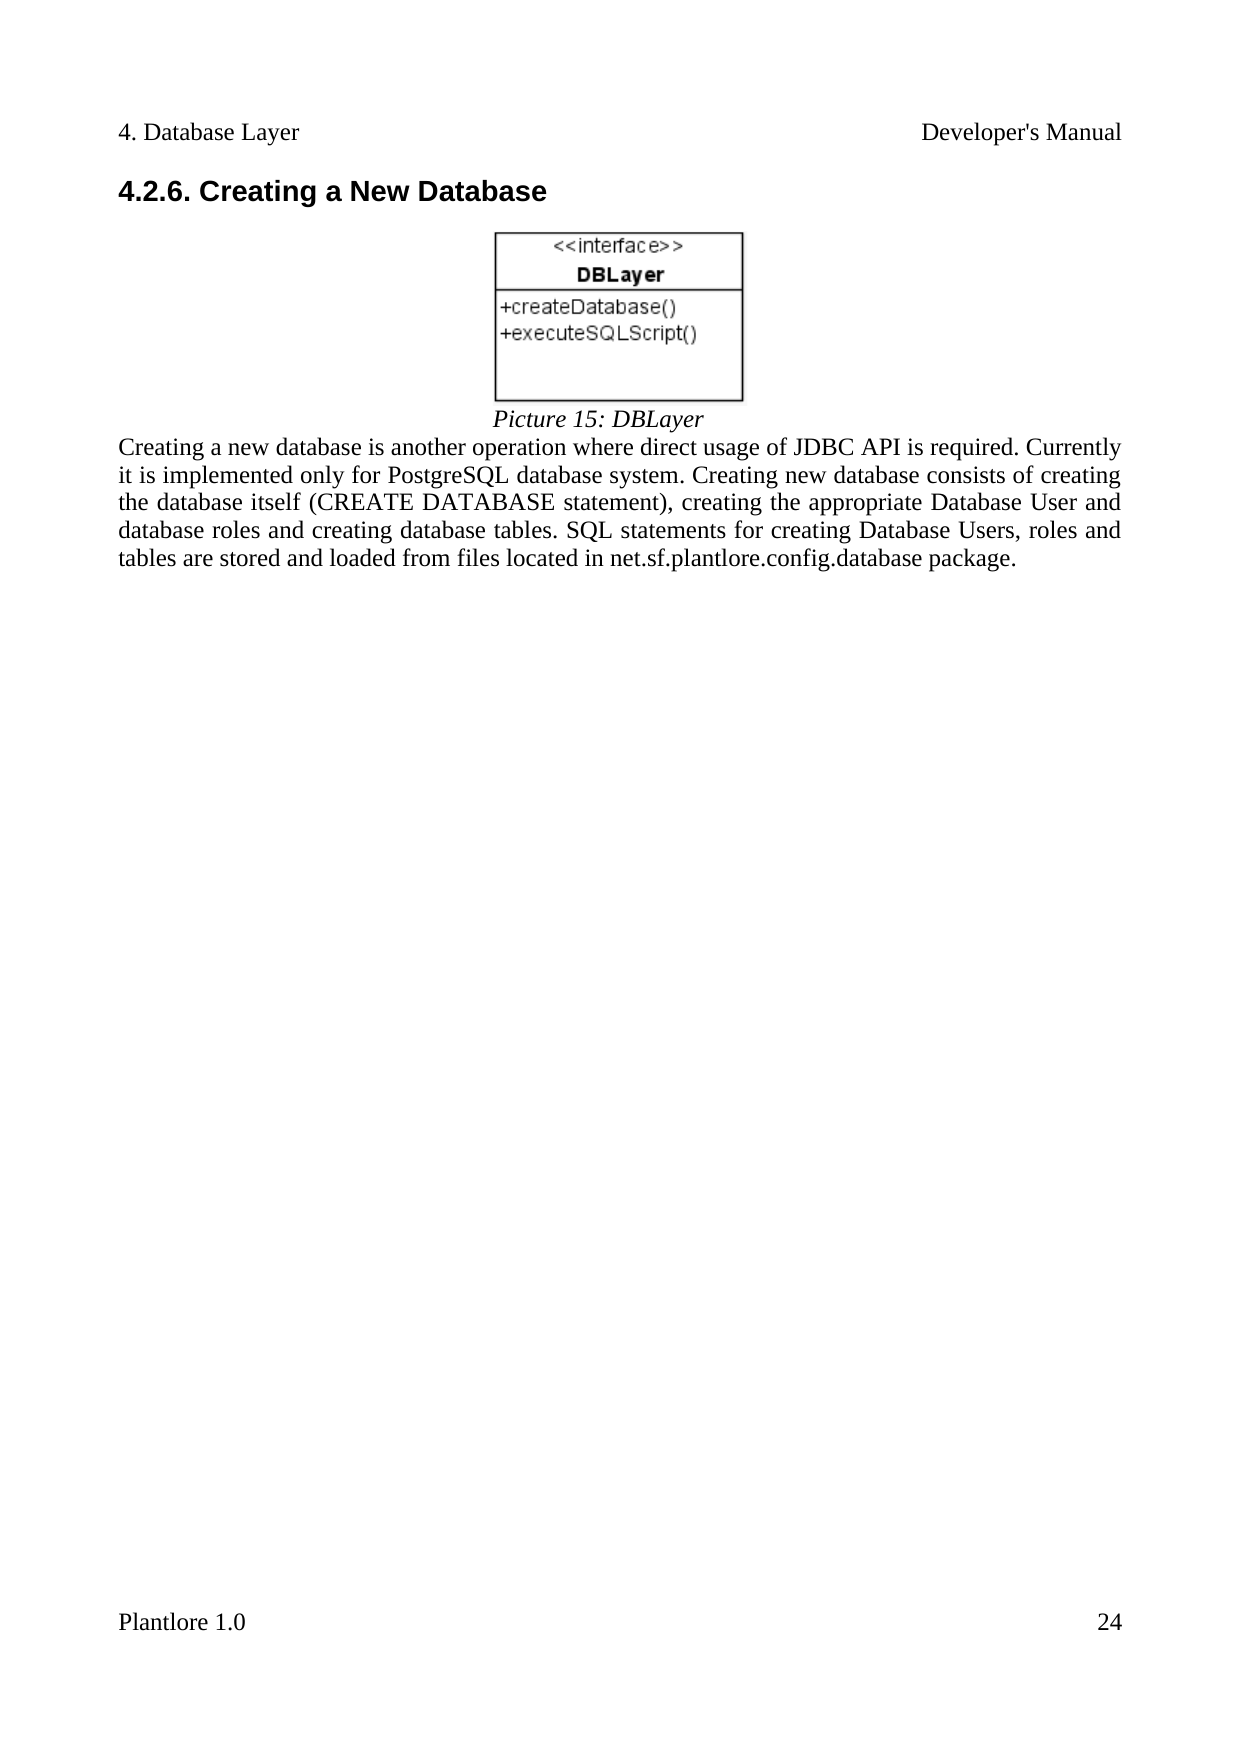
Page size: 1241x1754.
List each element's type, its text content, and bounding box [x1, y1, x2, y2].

text Picture 15: DBLayer [493, 406, 747, 433]
picture [492, 231, 748, 406]
subtitle [493, 219, 747, 231]
subtitle 4.2.6. Creating a New Database [118, 175, 1122, 208]
text Creating a new database is another operation where direct usage of JDBC API is required. Currently it is implemented only for PostgreSQL database system. Creating new database consists of creating the database itself (CREATE DATABASE statement), creating the appropriate Database User and database roles and creating database tables. SQL statements for creating Database Users, roles and tables are stored and loaded from files located in net.sf.plantlore.config.database package. [118, 220, 1122, 572]
